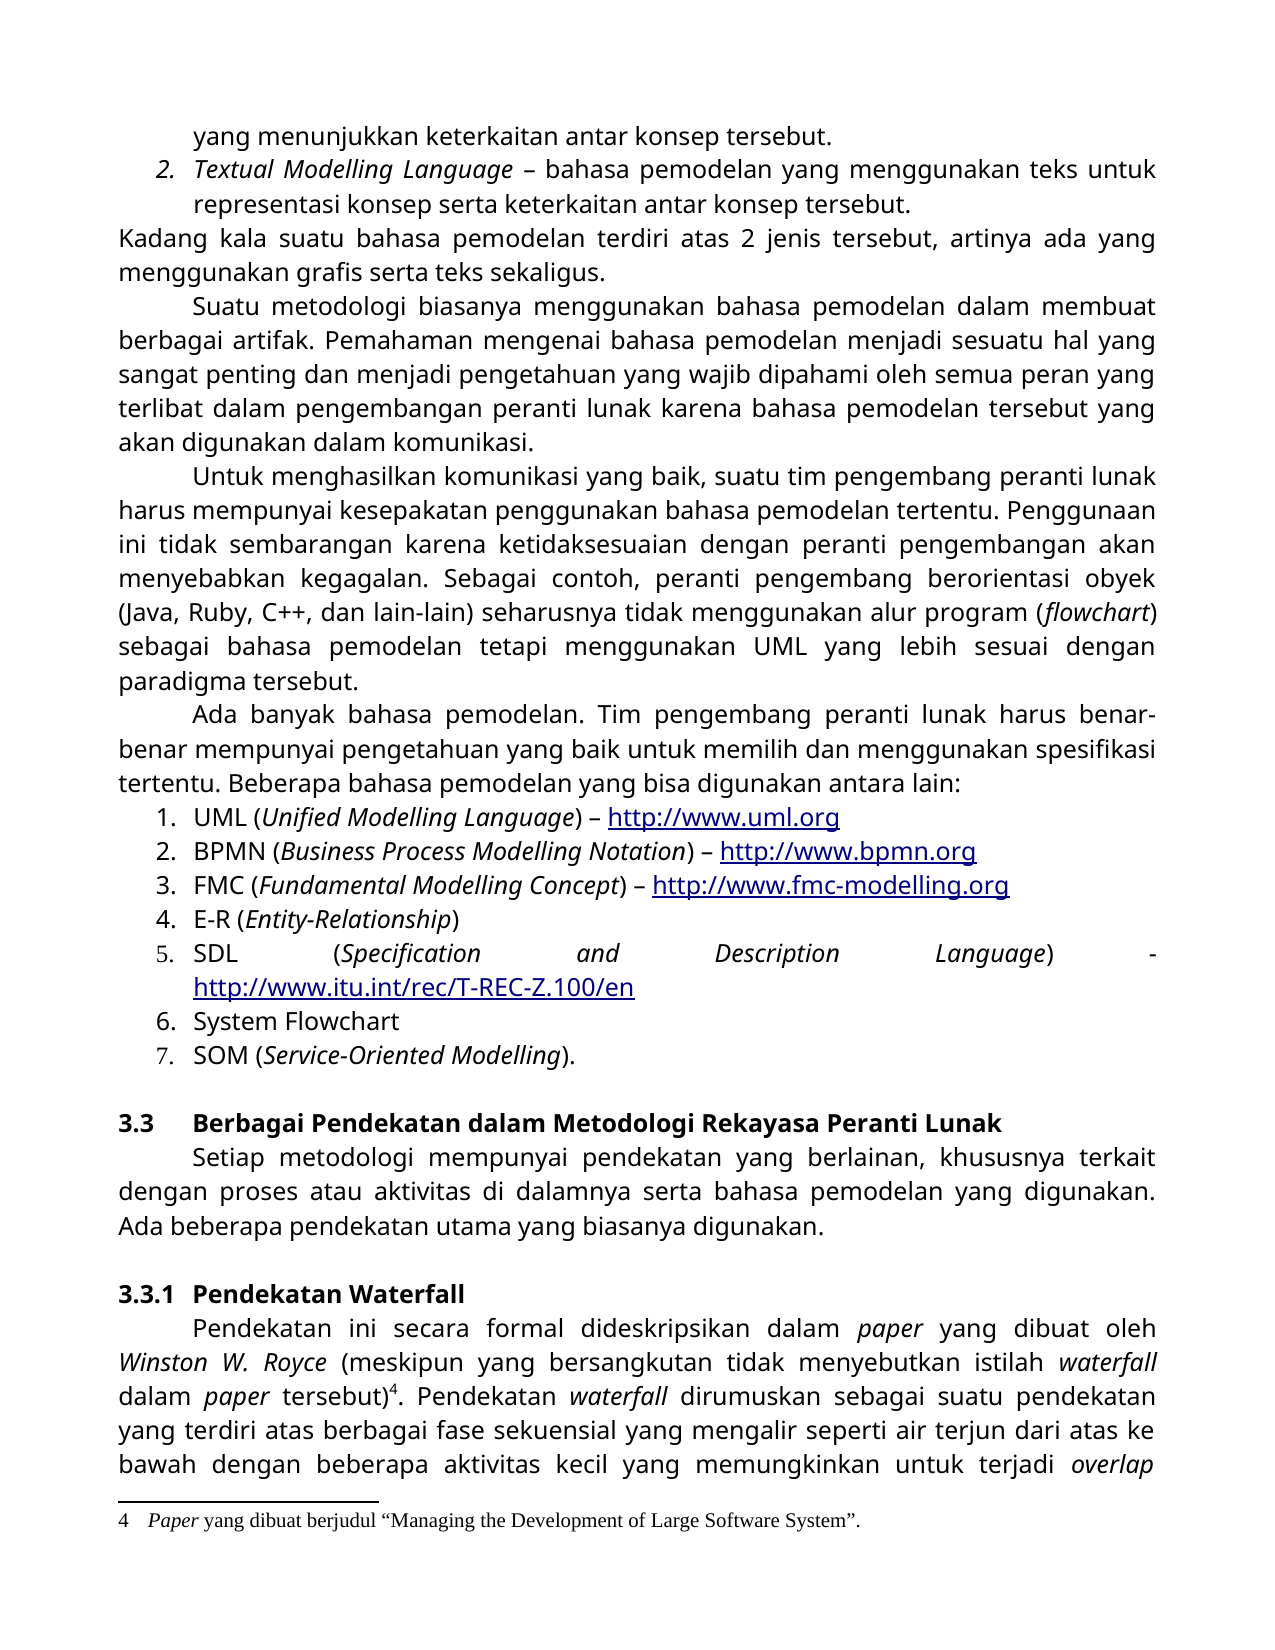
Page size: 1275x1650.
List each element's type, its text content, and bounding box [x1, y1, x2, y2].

list SOM (Service-Oriented Modelling). [156, 1038, 1157, 1072]
list Textual Modelling Language – bahasa pemodelan yang menggunakan teks untuk representasi konsep serta keterkaitan antar konsep tersebut. [156, 152, 1157, 220]
list FMC (Fundamental Modelling Concept) – http://www.fmc-modelling.org [156, 867, 1157, 902]
list E-R (Entity-Relationship) [156, 902, 1157, 936]
text 3.3 Berbagai Pendekatan dalam Metodologi Rekayasa Peranti Lunak [118, 1106, 1157, 1140]
text Ada banyak bahasa pemodelan. Tim pengembang peranti lunak harus benar-benar mempunyai pengetahuan yang baik untuk memilih dan menggunakan spesifikasi tertentu. Beberapa bahasa pemodelan yang bisa digunakan antara lain: [118, 697, 1157, 799]
list yang menunjukkan keterkaitan antar konsep tersebut. [156, 118, 1157, 152]
list BPMN (Business Process Modelling Notation) – http://www.bpmn.org [156, 833, 1157, 867]
list SDL (Specification and Description Language) - http://www.itu.int/rec/T-REC-Z.100/en [156, 936, 1157, 1004]
text Pendekatan ini secara formal dideskripsikan dalam paper yang dibuat oleh Winston W. Royce (meskipun yang bersangkutan tidak menyebutkan istilah waterfall dalam paper tersebut). Pendekatan waterfall dirumuskan sebagai suatu pendekatan yang terdiri atas berbagai fase sekuensial yang mengalir seperti air terjun dari atas ke bawah dengan beberapa aktivitas kecil yang memungkinkan untuk terjadi overlap [118, 1310, 1157, 1481]
list System Flowchart [156, 1004, 1157, 1038]
text Kadang kala suatu bahasa pemodelan terdiri atas 2 jenis tersebut, artinya ada yang menggunakan grafis serta teks sekaligus. [118, 220, 1157, 288]
text 3.3.1 Pendekatan Waterfall [118, 1276, 1157, 1310]
list UML (Unified Modelling Language) – http://www.uml.org [156, 799, 1157, 833]
text Suatu metodologi biasanya menggunakan bahasa pemodelan dalam membuat berbagai artifak. Pemahaman mengenai bahasa pemodelan menjadi sesuatu hal yang sangat penting dan menjadi pengetahuan yang wajib dipahami oleh semua peran yang terlibat dalam pengembangan peranti lunak karena bahasa pemodelan tersebut yang akan digunakan dalam komunikasi. [118, 288, 1157, 459]
text Paper yang dibuat berjudul “Managing the Development of Large Software System”. [118, 1508, 1157, 1532]
text Setiap metodologi mempunyai pendekatan yang berlainan, khususnya terkait dengan proses atau aktivitas di dalamnya serta bahasa pemodelan yang digunakan. Ada beberapa pendekatan utama yang biasanya digunakan. [118, 1140, 1157, 1242]
text Untuk menghasilkan komunikasi yang baik, suatu tim pengembang peranti lunak harus mempunyai kesepakatan penggunakan bahasa pemodelan tertentu. Penggunaan ini tidak sembarangan karena ketidaksesuaian dengan peranti pengembangan akan menyebabkan kegagalan. Sebagai contoh, peranti pengembang berorientasi obyek (Java, Ruby, C++, dan lain-lain) seharusnya tidak menggunakan alur program (flowchart) sebagai bahasa pemodelan tetapi menggunakan UML yang lebih sesuai dengan paradigma tersebut. [118, 459, 1157, 697]
